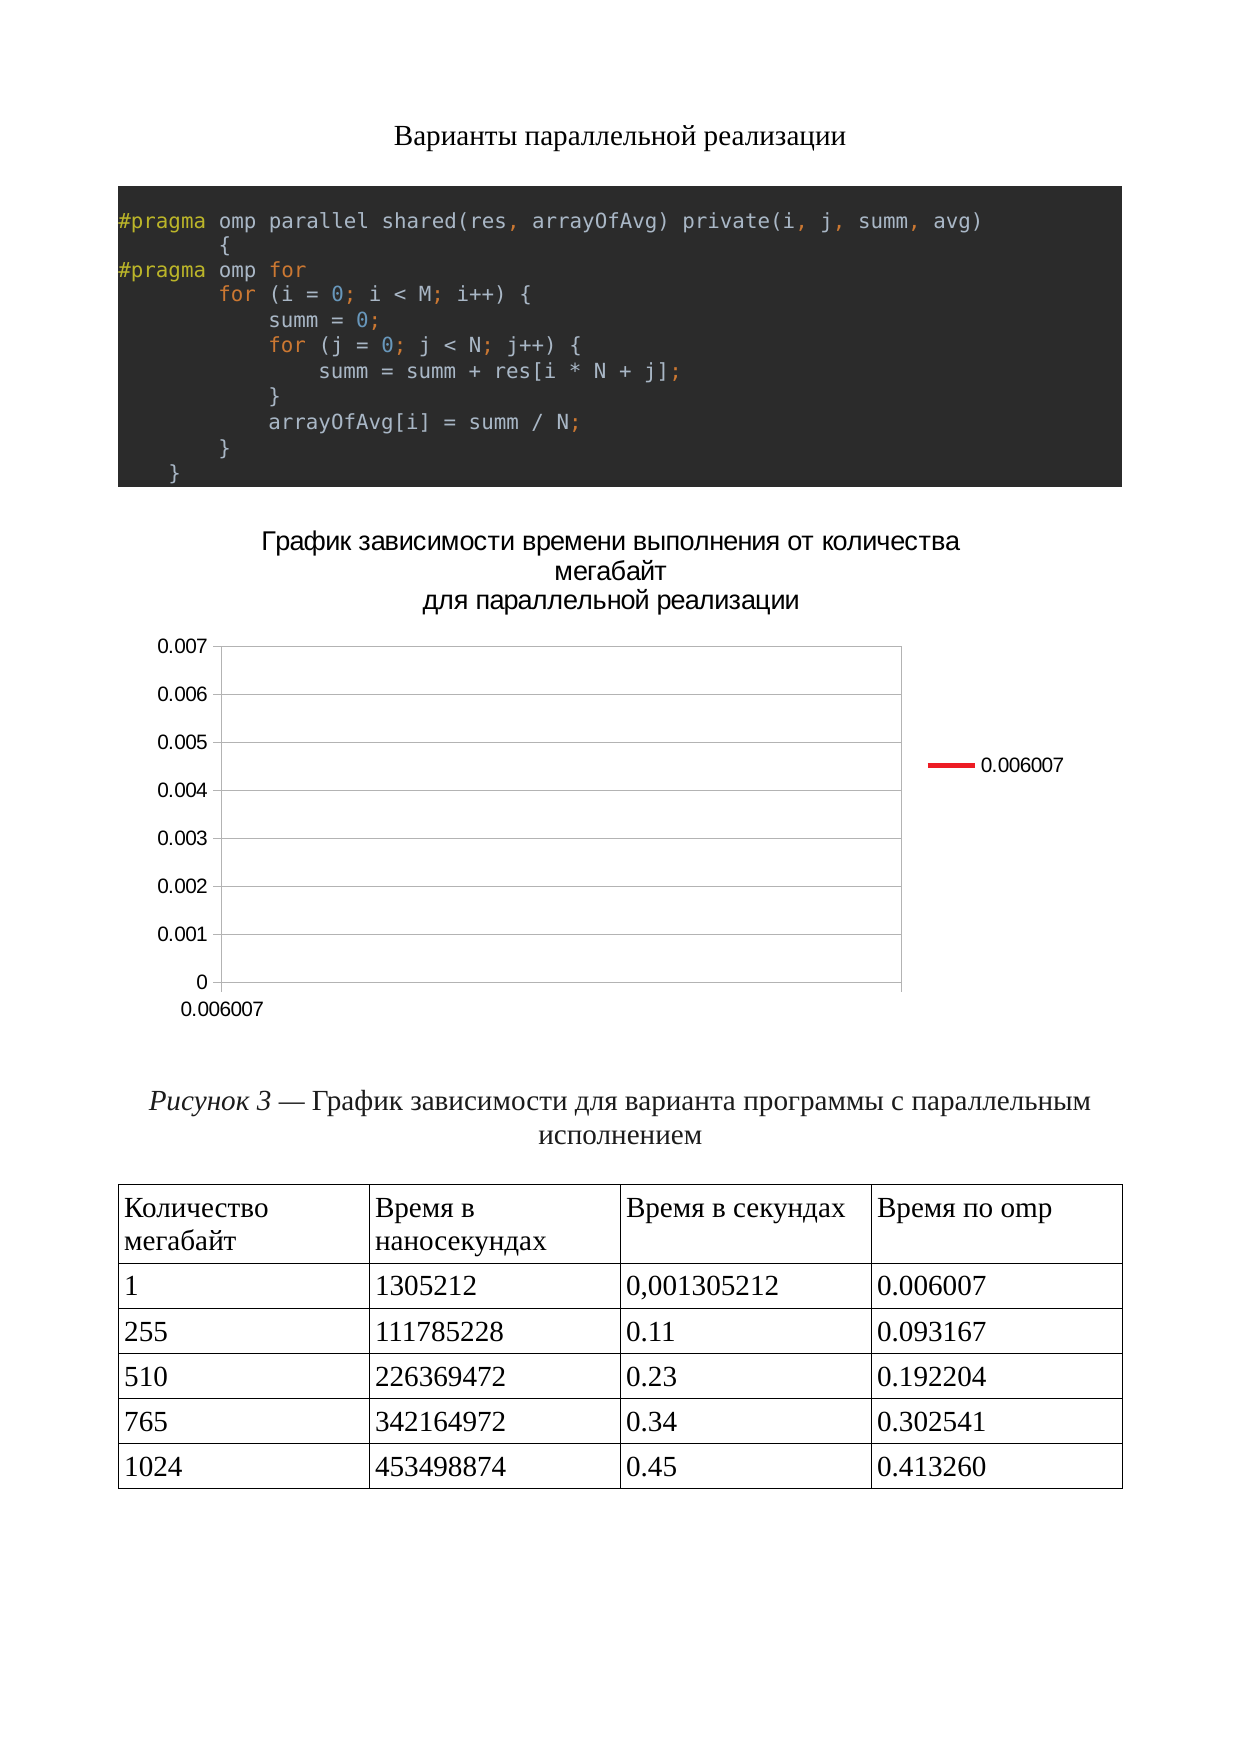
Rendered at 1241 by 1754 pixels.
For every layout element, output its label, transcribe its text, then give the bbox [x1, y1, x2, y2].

table_cell 0.413260 [872, 1444, 1122, 1488]
text for (i = 0; i < M; i++) { [118, 282, 1122, 308]
table_header Время в секундах [621, 1185, 871, 1263]
text summ = 0; [118, 308, 1122, 333]
text arrayOfAvg[i] = summ / N; [118, 410, 1122, 436]
table_cell 1024 [119, 1444, 369, 1488]
table_cell 453498874 [370, 1444, 620, 1488]
text summ = summ + res[i * N + j]; [118, 359, 1122, 384]
table_header Время в наносекундах [370, 1185, 620, 1263]
table_cell 0,23 [621, 1354, 871, 1398]
text { [118, 233, 1122, 258]
table_cell 0.006007 [872, 1264, 1122, 1308]
table_cell 342164972 [370, 1399, 620, 1443]
table_cell 0,11 [621, 1309, 871, 1353]
table_cell 0.302541 [872, 1399, 1122, 1443]
text for (j = 0; j < N; j++) { [118, 333, 1122, 359]
text #pragma omp for [118, 258, 1122, 282]
table_header Количество мегабайт [119, 1185, 369, 1263]
table_cell 0,001305212 [621, 1264, 871, 1308]
table_cell 255 [119, 1309, 369, 1353]
text Варианты параллельной реализации [118, 118, 1122, 152]
table_cell 1 [119, 1264, 369, 1308]
text } [118, 436, 1122, 461]
table_cell 0,45 [621, 1444, 871, 1488]
table_cell 0.093167 [872, 1309, 1122, 1353]
text #pragma omp parallel shared(res, arrayOfAvg) private(i, j, summ, avg) [118, 209, 1122, 233]
table_cell 111785228 [370, 1309, 620, 1353]
table_cell 510 [119, 1354, 369, 1398]
text } [118, 384, 1122, 410]
table_cell 226369472 [370, 1354, 620, 1398]
text Рисунок 3 — График зависимости для варианта программы с параллельным исполнением [118, 1083, 1122, 1151]
table_header Время по omp [872, 1185, 1122, 1263]
table_cell 0,34 [621, 1399, 871, 1443]
text } [118, 461, 1122, 487]
table_cell 0.192204 [872, 1354, 1122, 1398]
table_cell 765 [119, 1399, 369, 1443]
table_cell 1305212 [370, 1264, 620, 1308]
